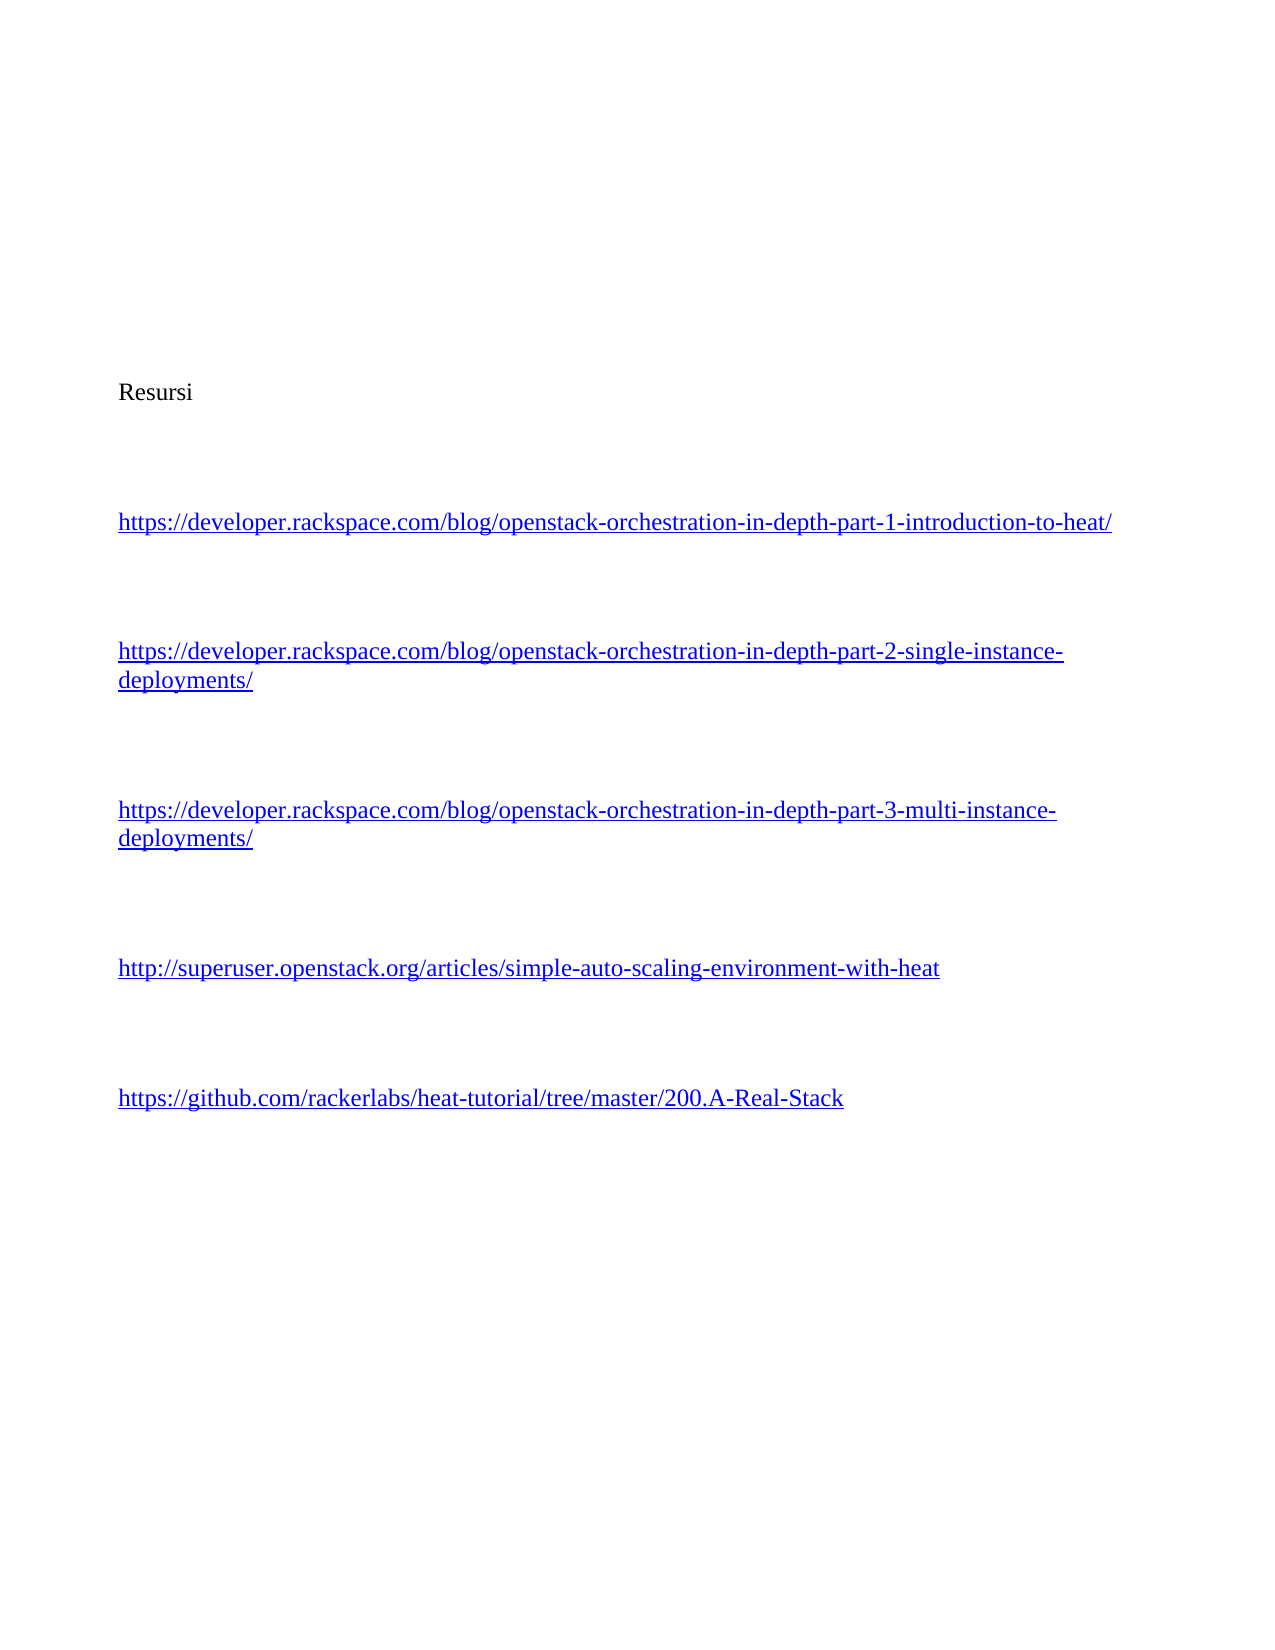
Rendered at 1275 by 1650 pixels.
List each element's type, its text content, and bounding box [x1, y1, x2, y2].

text https://developer.rackspace.com/blog/openstack-orchestration-in-depth-part-3-multi-instance-deployments/ [118, 795, 1157, 852]
text http://superuser.openstack.org/articles/simple-auto-scaling-environment-with-heat [118, 953, 1157, 982]
text https://developer.rackspace.com/blog/openstack-orchestration-in-depth-part-1-introduction-to-heat/ [118, 507, 1157, 536]
text https://github.com/rackerlabs/heat-tutorial/tree/master/200.A-Real-Stack [118, 1083, 1157, 1111]
text Resursi [118, 377, 1157, 406]
text https://developer.rackspace.com/blog/openstack-orchestration-in-depth-part-2-single-instance-deployments/ [118, 636, 1157, 694]
